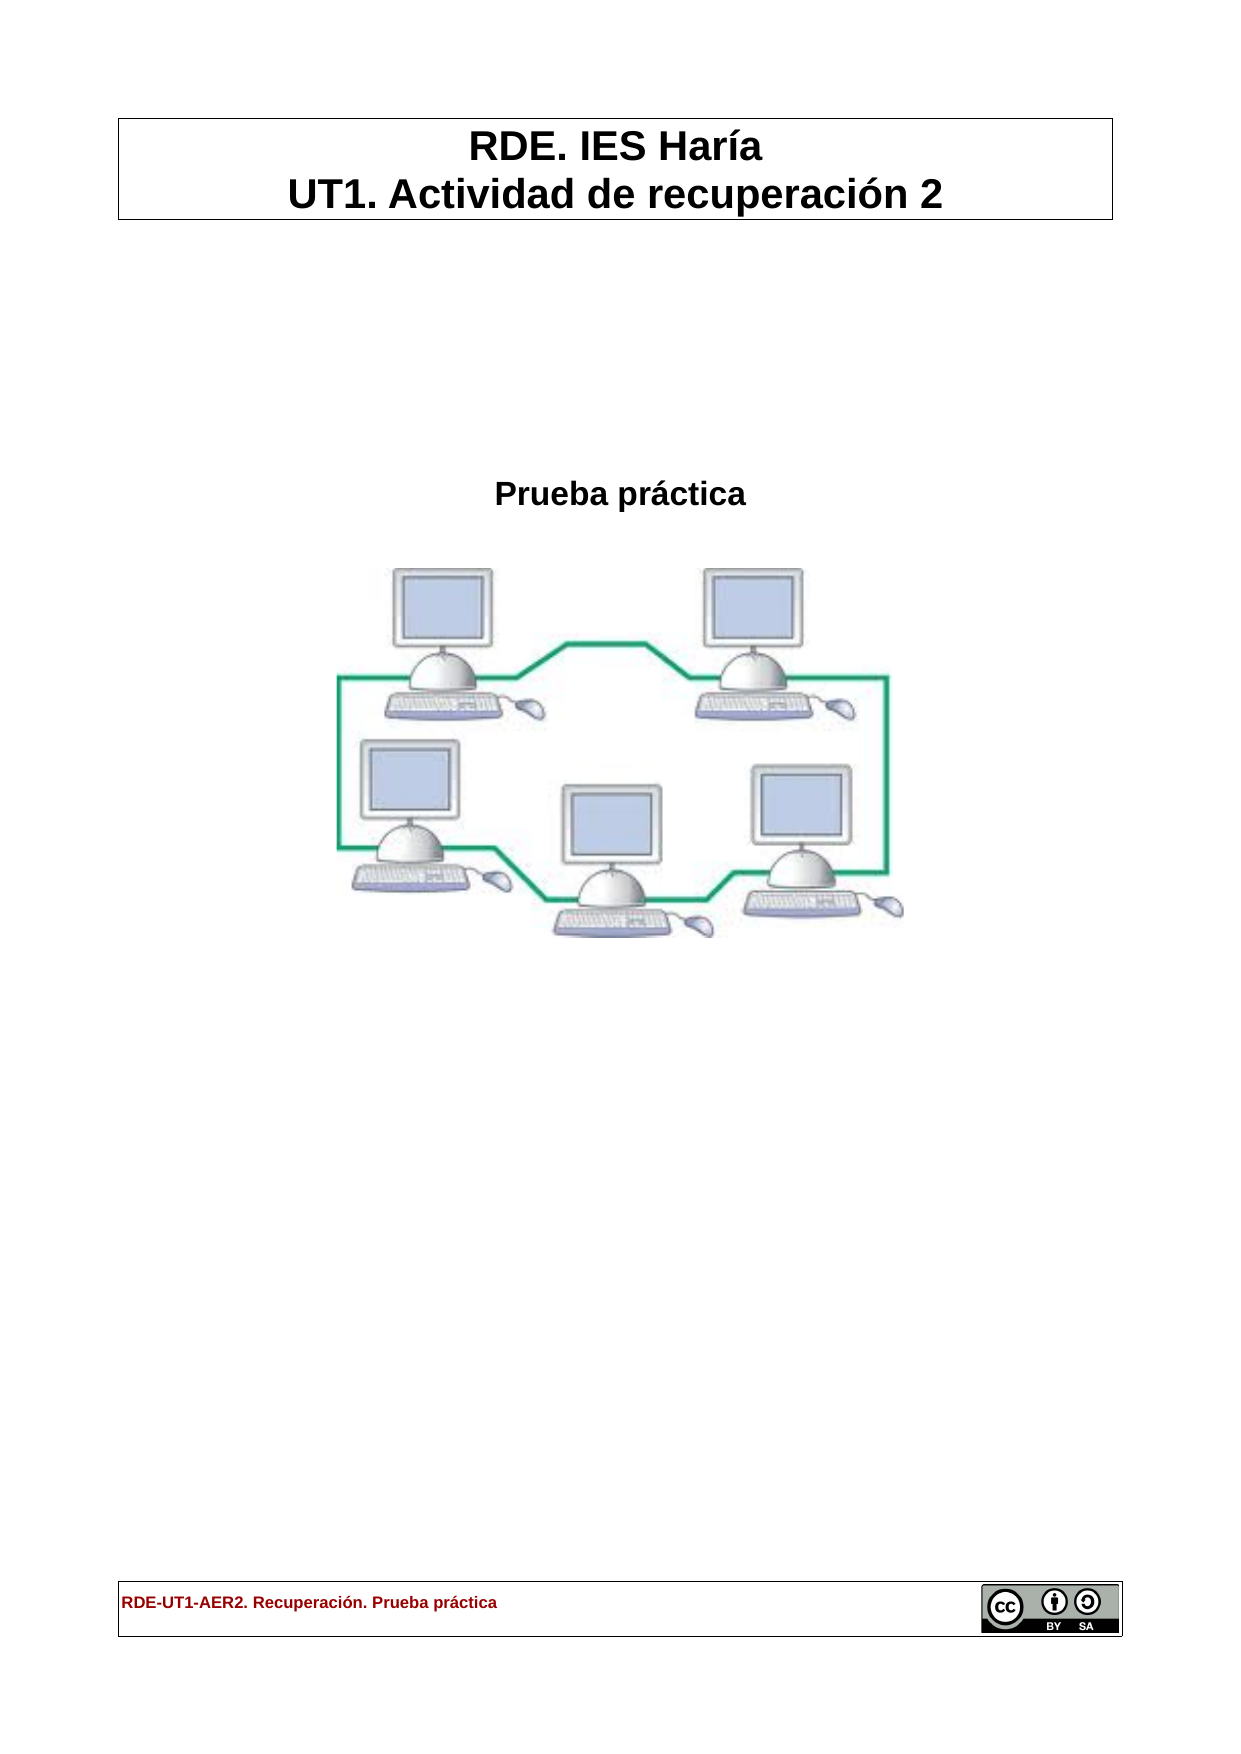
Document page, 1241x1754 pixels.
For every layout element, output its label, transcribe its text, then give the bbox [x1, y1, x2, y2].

text UT1. Actividad de recuperación 2 [119, 166, 1112, 219]
text RDE. IES Haría [119, 119, 1112, 166]
picture [336, 568, 904, 938]
subtitle Prueba práctica [118, 474, 1122, 512]
picture [981, 1584, 1119, 1633]
